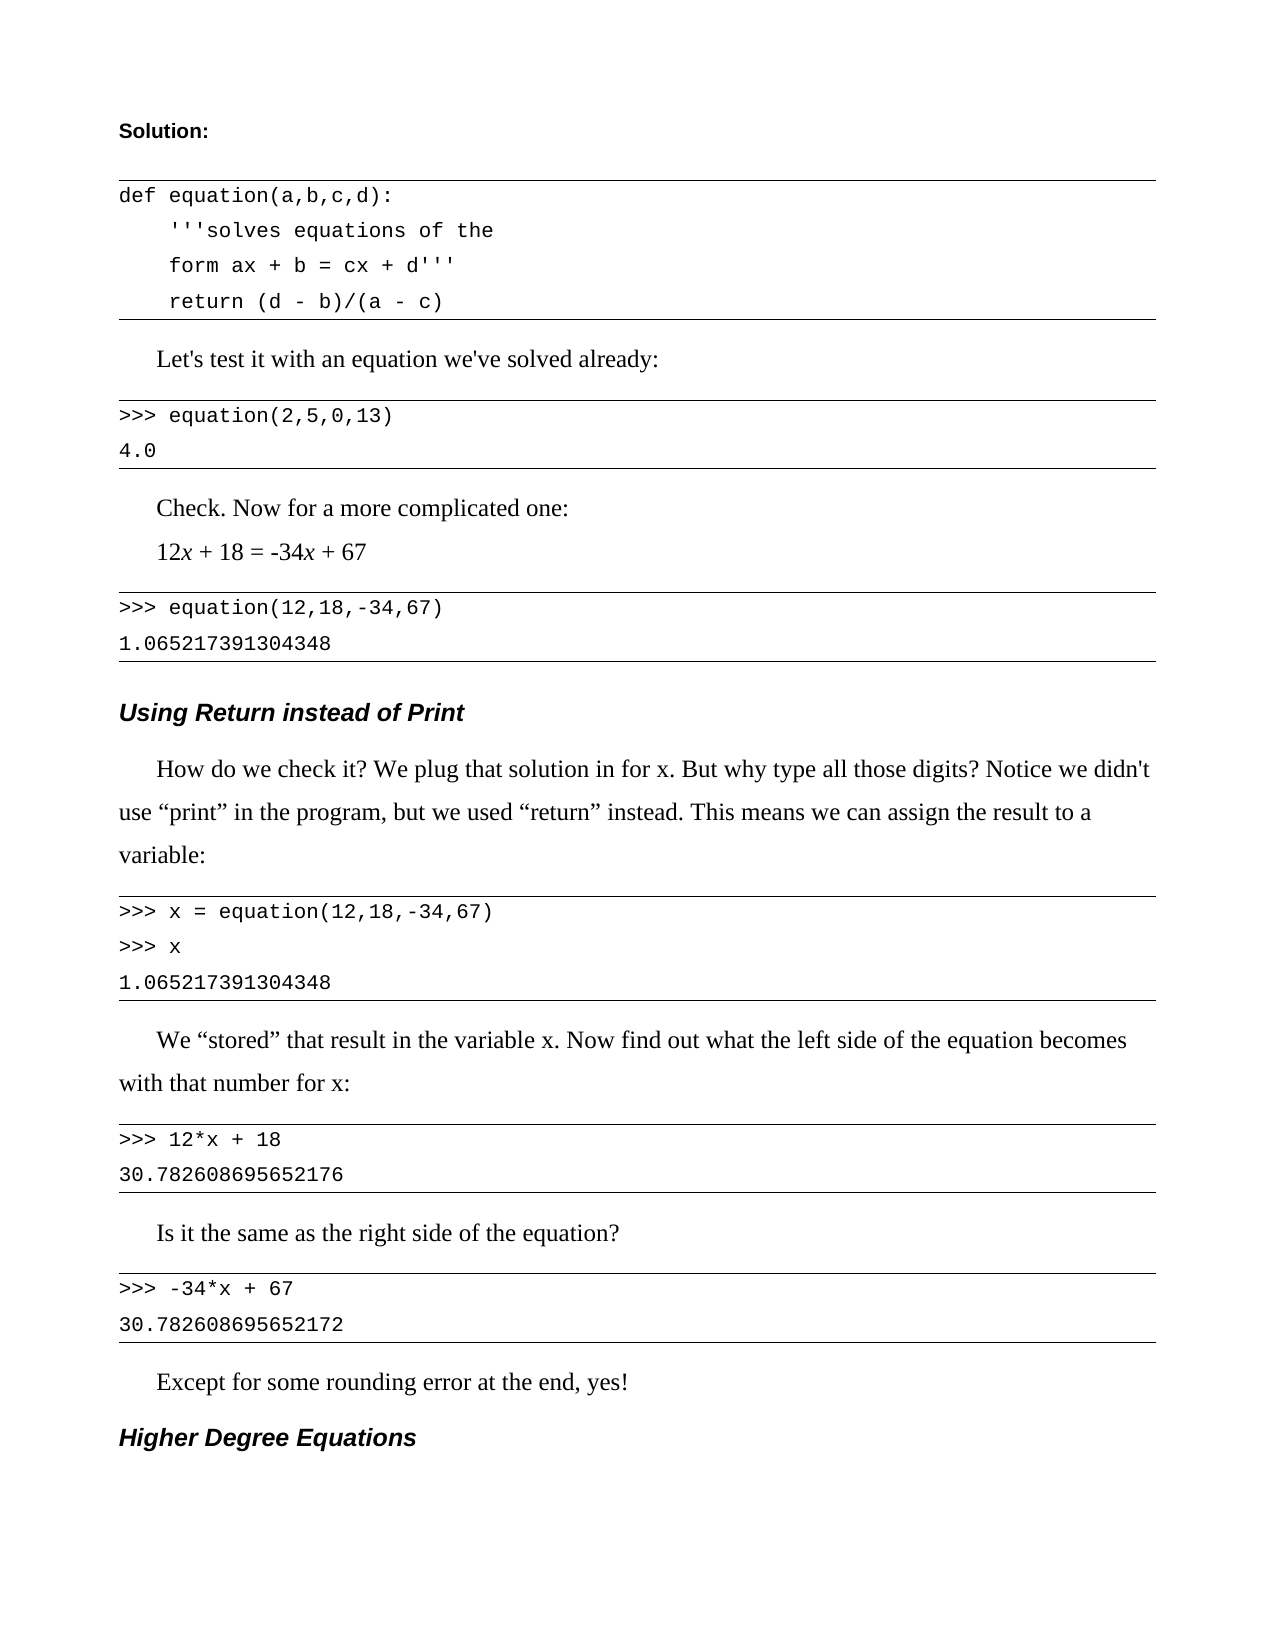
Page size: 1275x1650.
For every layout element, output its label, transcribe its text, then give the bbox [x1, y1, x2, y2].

text >>> equation(2,5,0,13) [118, 401, 1156, 428]
text Solution: [118, 118, 1156, 142]
text 1.065217391304348 [118, 633, 1156, 662]
text Check. Now for a more complicated one: [118, 493, 1156, 522]
text >>> x = equation(12,18,-34,67) [118, 897, 1156, 925]
text 1.065217391304348 [118, 972, 1156, 1001]
text >>> -34*x + 67 [118, 1274, 1156, 1302]
text 12x + 18 = -34x + 67 [118, 537, 1156, 565]
text def equation(a,b,c,d): [118, 181, 1156, 208]
text Higher Degree Equations [118, 1423, 1156, 1451]
text >>> equation(12,18,-34,67) [118, 593, 1156, 621]
text Is it the same as the right side of the equation? [118, 1218, 1156, 1246]
text We “stored” that result in the variable x. Now find out what the left side of the equation becomes with that number for x: [118, 1025, 1156, 1097]
text >>> x [118, 937, 1156, 960]
text '''solves equations of the [118, 220, 1156, 244]
text return (d - b)/(a - c) [118, 291, 1156, 320]
text 4.0 [118, 440, 1156, 469]
text >>> 12*x + 18 [118, 1125, 1156, 1153]
text How do we check it? We plug that solution in for x. But why type all those digits? Notice we didn't use “print” in the program, but we used “return” instead. This means we can assign the result to a variable: [118, 754, 1156, 869]
text Using Return instead of Print [118, 698, 1156, 727]
text Let's test it with an equation we've solved already: [118, 344, 1156, 373]
text 30.782608695652172 [118, 1314, 1156, 1343]
text form ax + b = cx + d''' [118, 256, 1156, 279]
text 30.782608695652176 [118, 1164, 1156, 1193]
text Except for some rounding error at the end, yes! [118, 1367, 1156, 1396]
